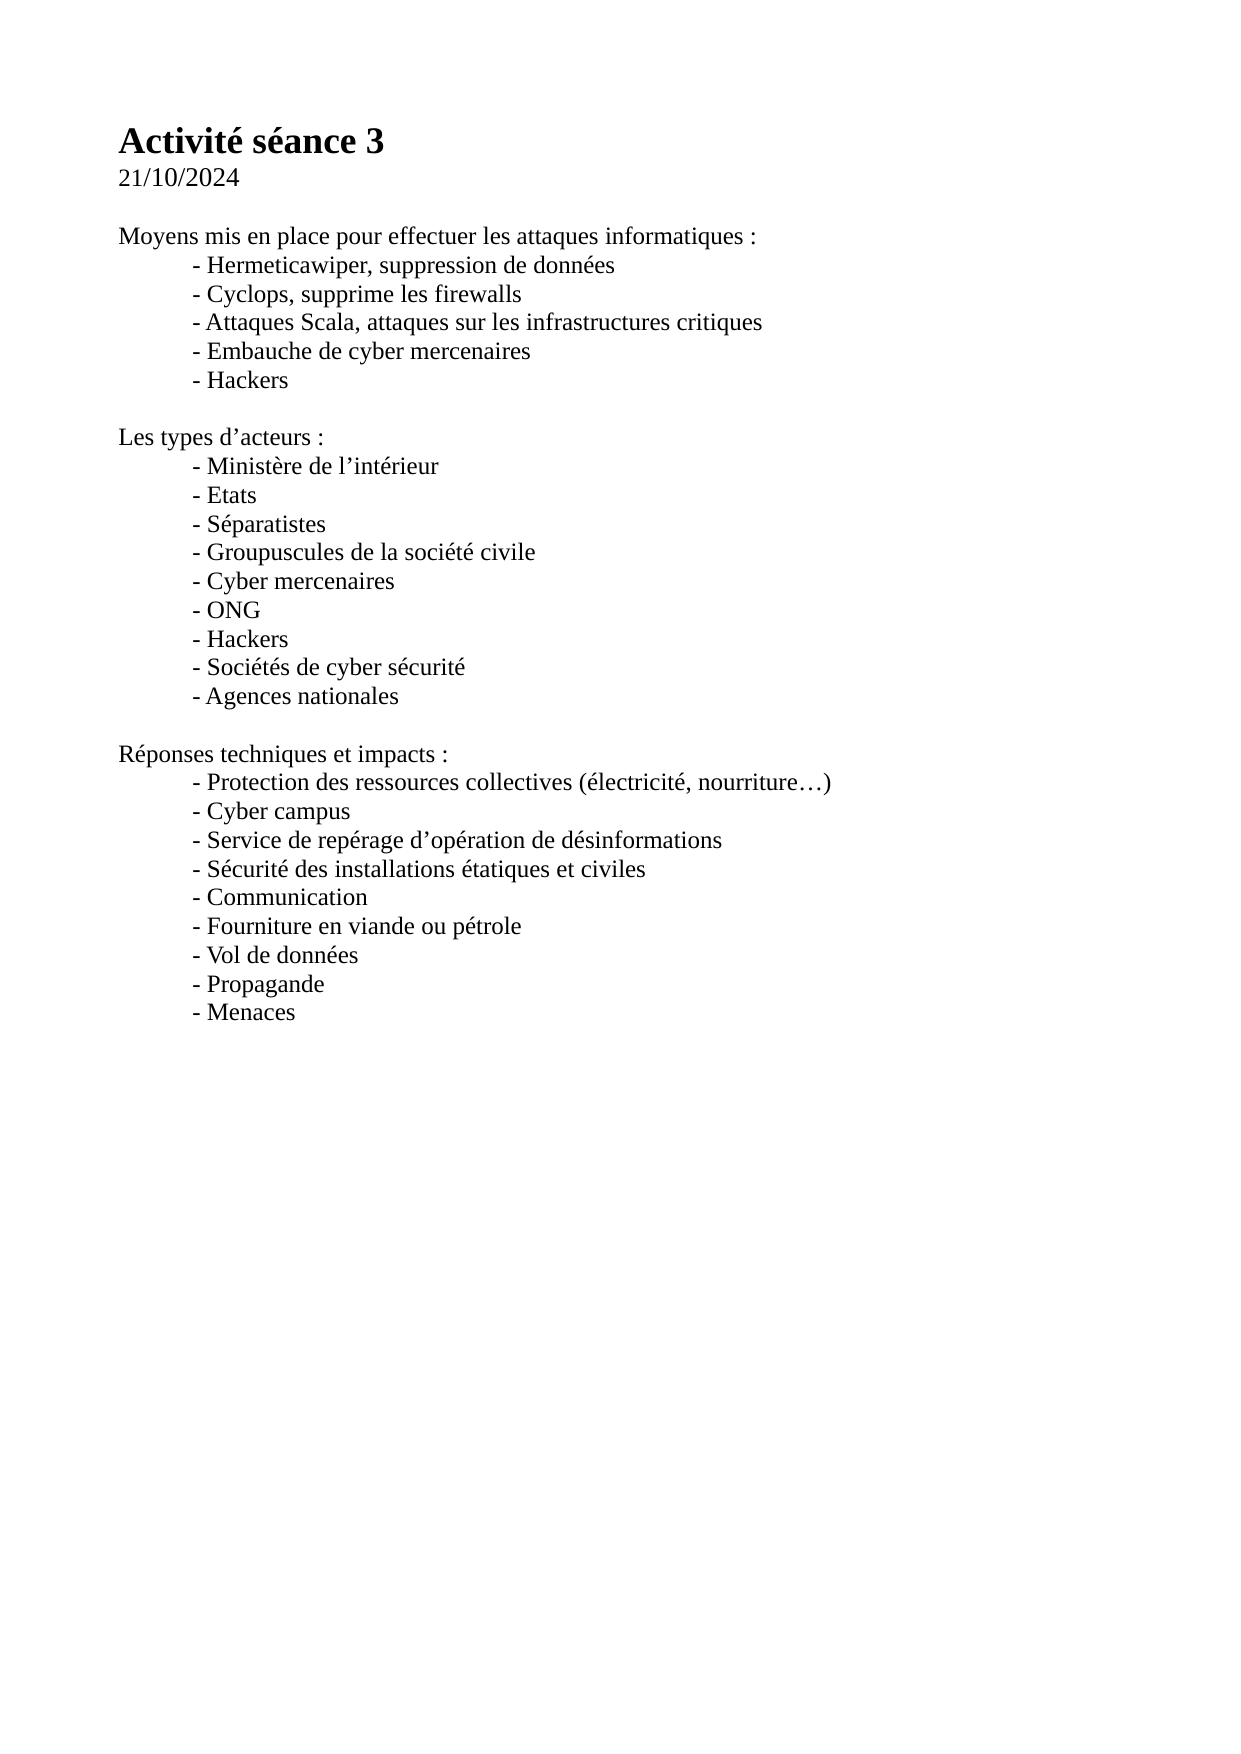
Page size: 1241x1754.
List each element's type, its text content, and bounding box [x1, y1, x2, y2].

text - Service de repérage d’opération de désinformations [118, 825, 1122, 854]
text - Cyber mercenaires [118, 566, 1122, 595]
text - Groupuscules de la société civile [118, 537, 1122, 566]
text Réponses techniques et impacts : [118, 739, 1122, 767]
text - Hermeticawiper, suppression de données [118, 250, 1122, 279]
text - Menaces [118, 997, 1122, 1026]
text - Attaques Scala, attaques sur les infrastructures critiques [118, 307, 1122, 336]
text - Séparatistes [118, 509, 1122, 537]
text - Sociétés de cyber sécurité [118, 652, 1122, 681]
text - Cyber campus [118, 796, 1122, 825]
text Activité séance 3 21/10/2024 [118, 118, 1122, 221]
text Moyens mis en place pour effectuer les attaques informatiques : [118, 221, 1122, 250]
text - Propagande [118, 969, 1122, 997]
text - Sécurité des installations étatiques et civiles - Communication [118, 854, 1122, 911]
text - Embauche de cyber mercenaires [118, 336, 1122, 365]
text Les types d’acteurs : [118, 422, 1122, 451]
text - Vol de données [118, 940, 1122, 969]
text - Protection des ressources collectives (électricité, nourriture…) [118, 767, 1122, 796]
text - Fourniture en viande ou pétrole [118, 911, 1122, 940]
text - Cyclops, supprime les firewalls [118, 279, 1122, 307]
text - ONG [118, 595, 1122, 624]
text - Agences nationales [118, 681, 1122, 710]
text - Hackers [118, 365, 1122, 394]
text - Ministère de l’intérieur - Etats [118, 451, 1122, 509]
text - Hackers [118, 624, 1122, 652]
